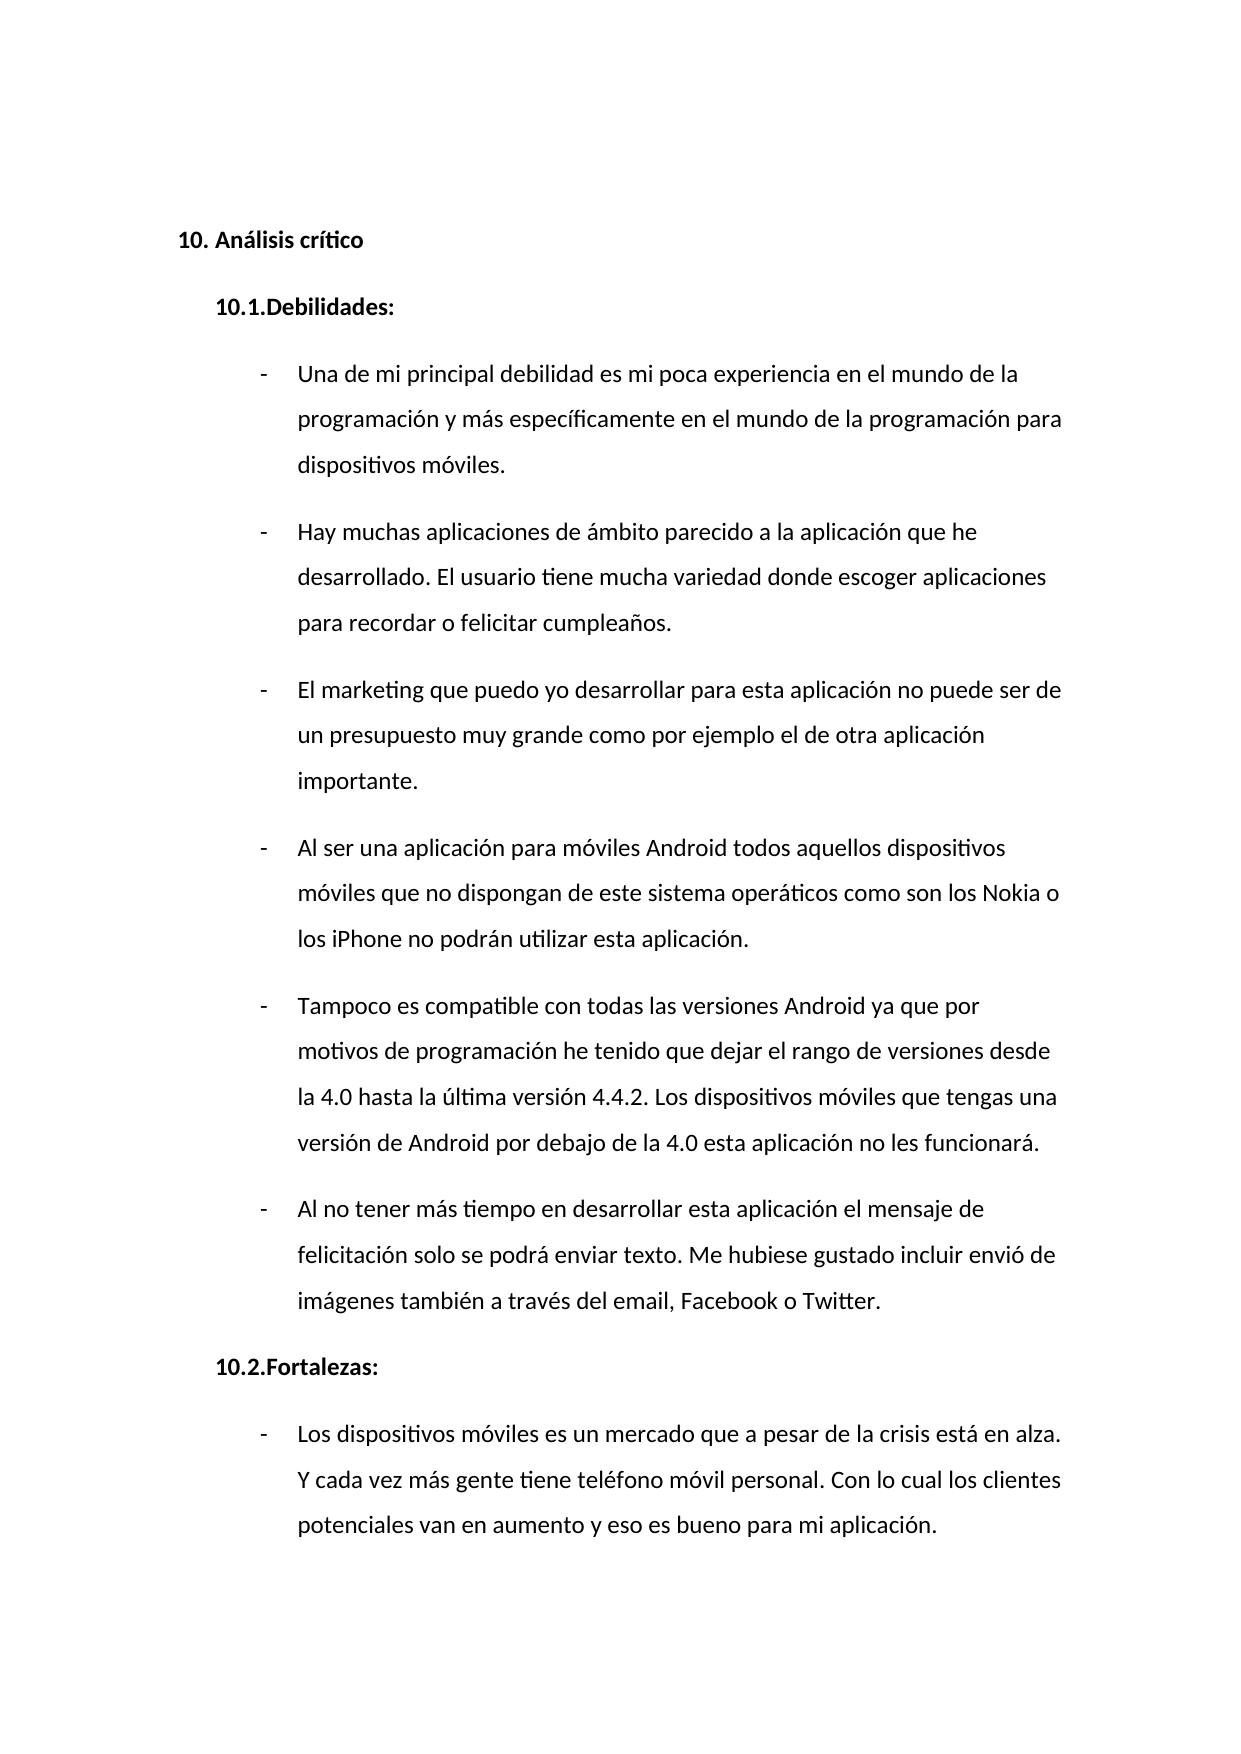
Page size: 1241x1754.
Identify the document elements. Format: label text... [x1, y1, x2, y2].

list El marketing que puedo yo desarrollar para esta aplicación no puede ser de un presupuesto muy grande como por ejemplo el de otra aplicación importante. [260, 674, 1063, 796]
list Una de mi principal debilidad es mi poca experiencia en el mundo de la programación y más específicamente en el mundo de la programación para dispositivos móviles. [260, 358, 1063, 480]
list Al no tener más tiempo en desarrollar esta aplicación el mensaje de felicitación solo se podrá enviar texto. Me hubiese gustado incluir envió de imágenes también a través del email, Facebook o Twitter. [260, 1193, 1063, 1316]
list Hay muchas aplicaciones de ámbito parecido a la aplicación que he desarrollado. El usuario tiene mucha variedad donde escoger aplicaciones para recordar o felicitar cumpleaños. [260, 516, 1063, 638]
list Debilidades: [215, 291, 1063, 322]
list Al ser una aplicación para móviles Android todos aquellos dispositivos móviles que no dispongan de este sistema operáticos como son los Nokia o los iPhone no podrán utilizar esta aplicación. [260, 832, 1063, 954]
list Fortalezas: [215, 1352, 1063, 1382]
list Tampoco es compatible con todas las versiones Android ya que por motivos de programación he tenido que dejar el rango de versiones desde la 4.0 hasta la última versión 4.4.2. Los dispositivos móviles que tengas una versión de Android por debajo de la 4.0 esta aplicación no les funcionará. [260, 990, 1063, 1157]
list Los dispositivos móviles es un mercado que a pesar de la crisis está en alza. Y cada vez más gente tiene teléfono móvil personal. Con lo cual los clientes potenciales van en aumento y eso es bueno para mi aplicación. [260, 1418, 1063, 1540]
list Análisis crítico [177, 224, 1063, 255]
